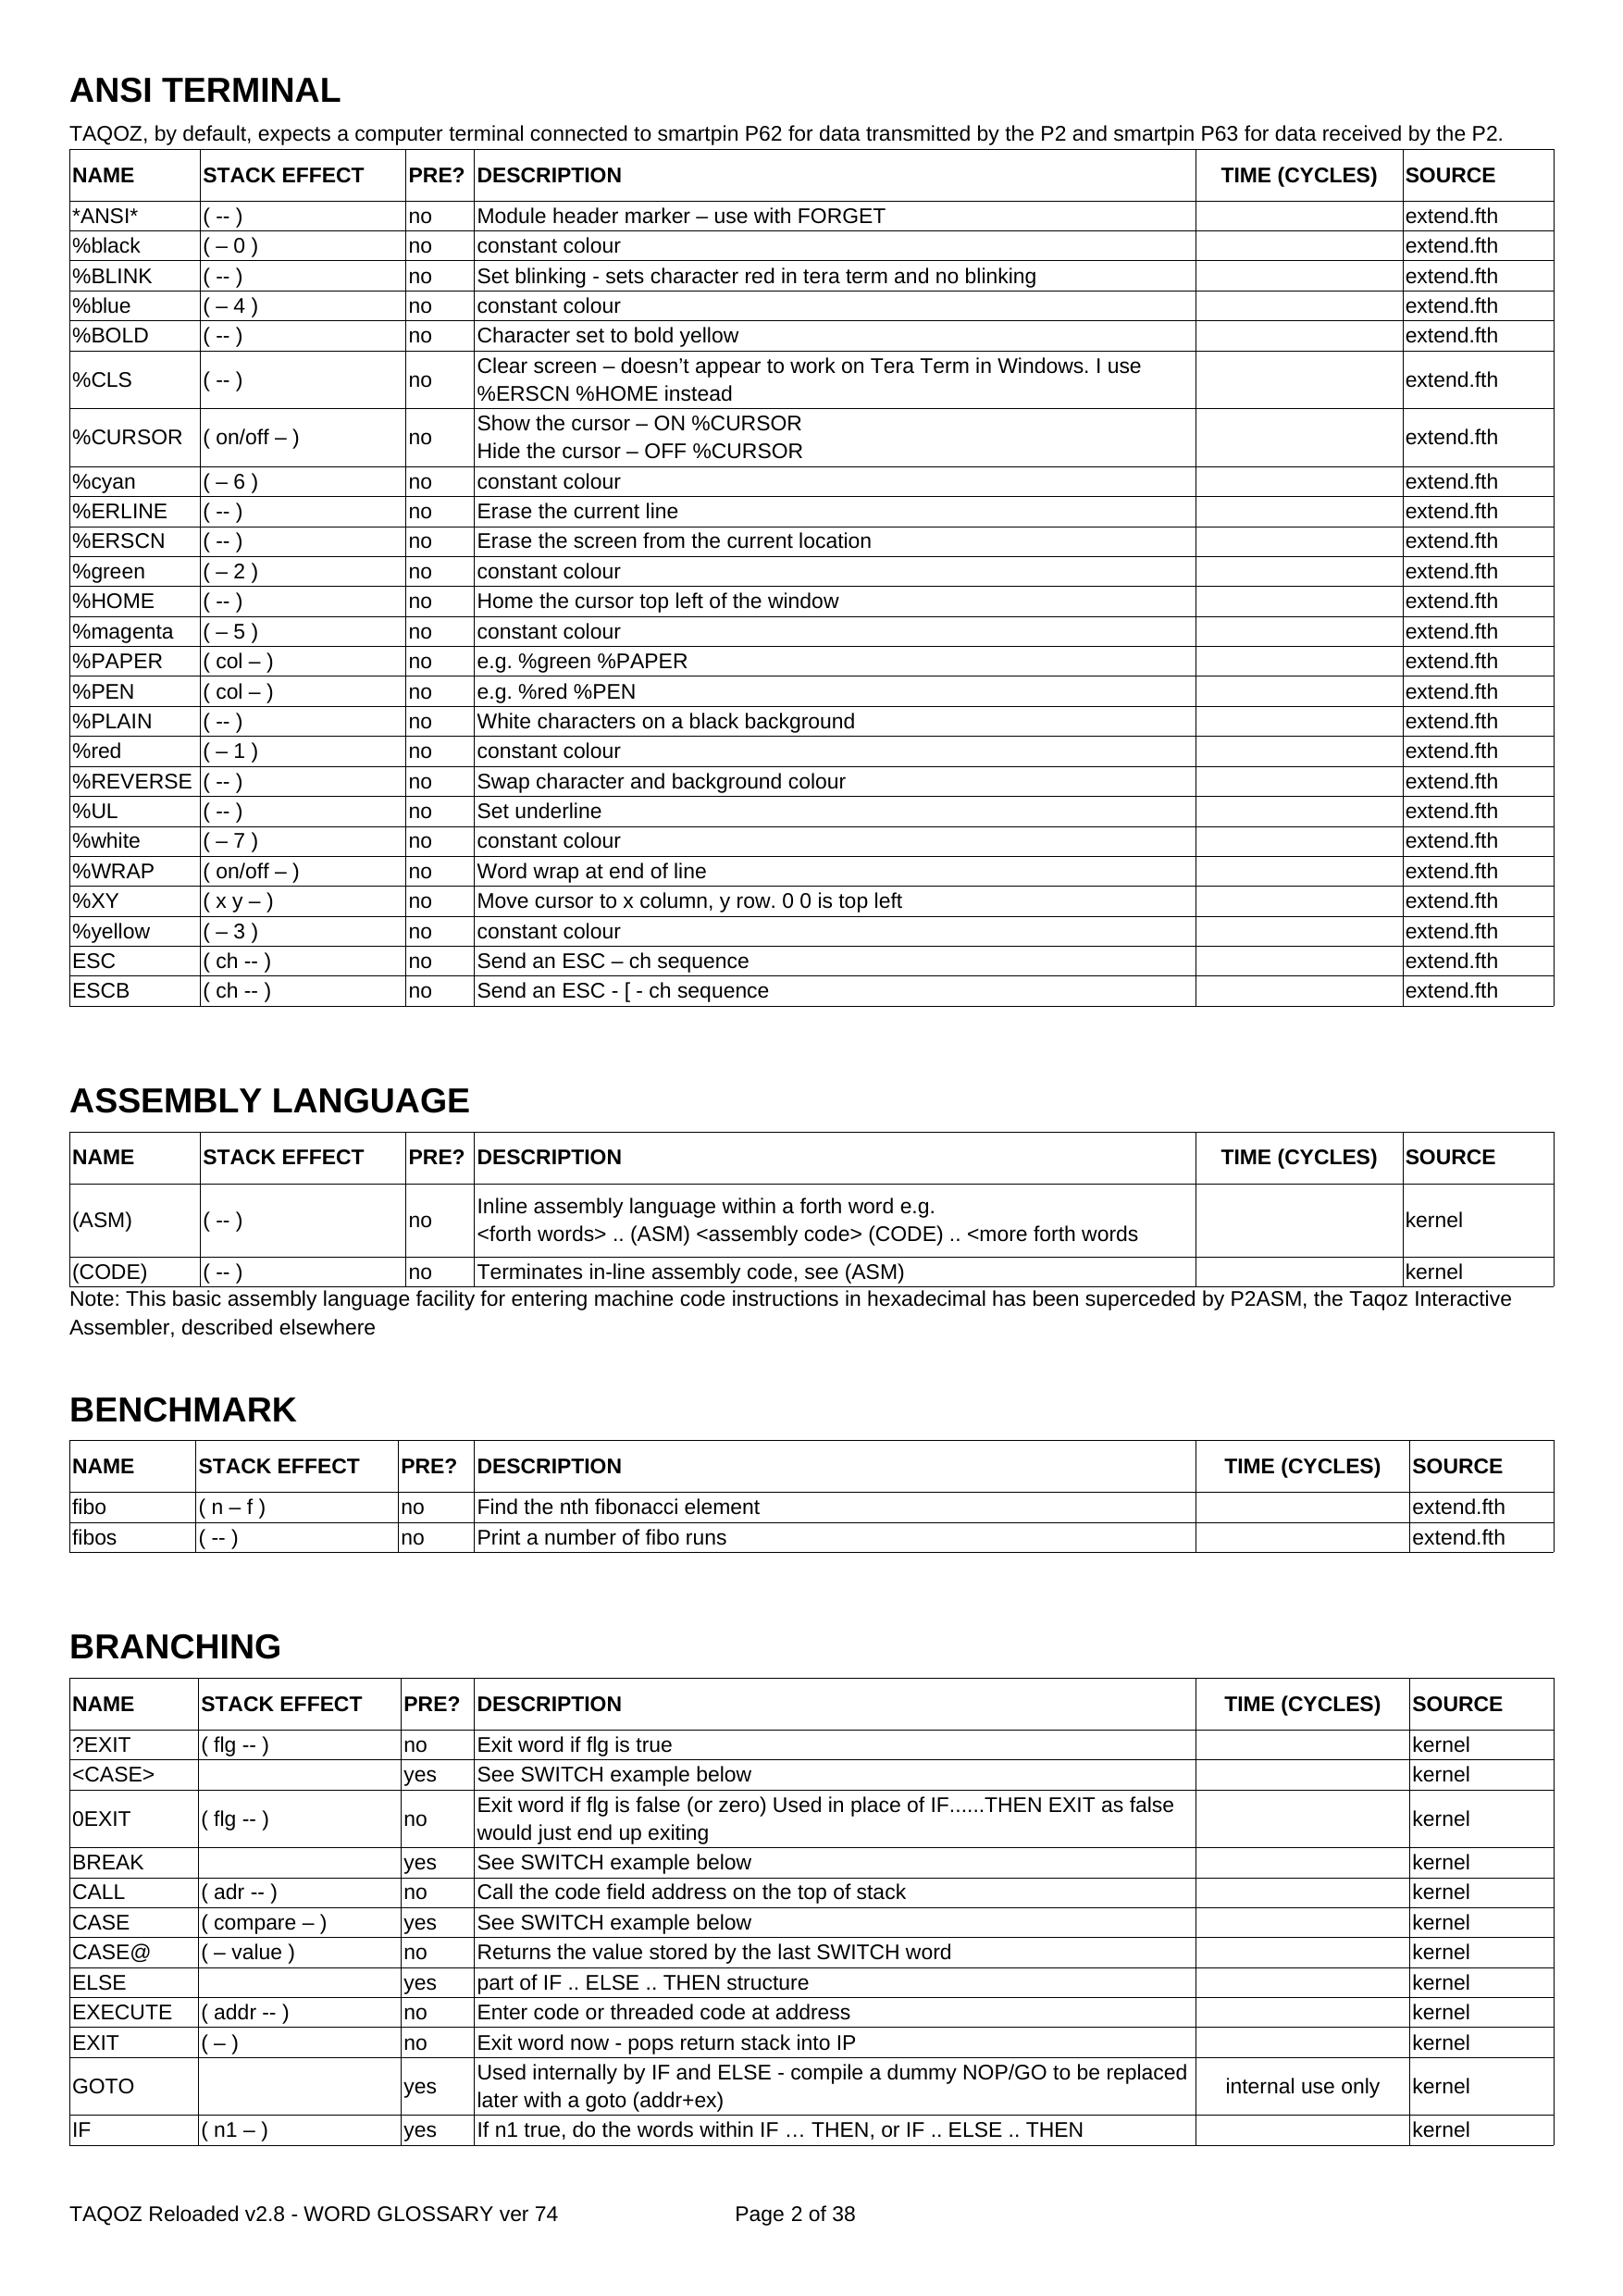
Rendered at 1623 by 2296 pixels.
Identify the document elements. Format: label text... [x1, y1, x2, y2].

table_cell [1196, 292, 1403, 320]
table_cell Module header marker – use with FORGET [475, 202, 1196, 230]
table_cell ( -- ) [201, 707, 405, 736]
table_cell GOTO [70, 2058, 198, 2115]
table_cell %XY [70, 887, 200, 915]
table_cell no [399, 1523, 474, 1552]
table_cell Home the cursor top left of the window [475, 587, 1196, 616]
table_header STACK EFFECT [196, 1441, 398, 1492]
table_cell Call the code field address on the top of stack [475, 1879, 1196, 1907]
table_cell ESCB [70, 976, 200, 1006]
table_cell no [406, 617, 474, 646]
table_cell kernel [1410, 1879, 1554, 1907]
table_cell ( flg -- ) [199, 1731, 401, 1759]
table_cell See SWITCH example below [475, 1760, 1196, 1789]
table_cell ( flg -- ) [199, 1791, 401, 1847]
table_cell CASE [70, 1908, 198, 1937]
table_header NAME [70, 1441, 195, 1492]
table_cell no [406, 767, 474, 796]
table_cell ESC [70, 947, 200, 975]
table_cell [199, 1760, 401, 1789]
table_cell extend.fth [1404, 617, 1554, 646]
table_cell extend.fth [1404, 467, 1554, 496]
subtitle ASSEMBLY LANGUAGE [69, 1080, 1554, 1120]
table_cell extend.fth [1404, 231, 1554, 260]
table_header STACK EFFECT [201, 1133, 405, 1183]
table_cell [1196, 321, 1403, 351]
table_cell %cyan [70, 467, 200, 496]
table_cell no [406, 352, 474, 408]
table_cell kernel [1410, 2058, 1554, 2115]
table_cell no [406, 1185, 474, 1257]
table_cell ?EXIT [70, 1731, 198, 1759]
table_cell Move cursor to x column, y row. 0 0 is top left [475, 887, 1196, 915]
table_cell %UL [70, 797, 200, 825]
table_cell extend.fth [1404, 292, 1554, 320]
table_cell Send an ESC - [ - ch sequence [475, 976, 1196, 1006]
table_cell %ERSCN [70, 527, 200, 556]
table_cell Set blinking - sets character red in tera term and no blinking [475, 261, 1196, 291]
table_cell extend.fth [1404, 917, 1554, 946]
table_cell If n1 true, do the words within IF … THEN, or IF .. ELSE .. THEN [475, 2116, 1196, 2145]
table_cell ( – ) [199, 2028, 401, 2057]
table_cell ( – 1 ) [201, 737, 405, 766]
table_cell ( -- ) [201, 767, 405, 796]
table_header TIME (CYCLES) [1196, 1679, 1409, 1730]
table_cell no [406, 887, 474, 915]
table_cell constant colour [475, 231, 1196, 260]
table_cell [1196, 1938, 1409, 1967]
table_cell no [399, 1493, 474, 1521]
table_cell ( n1 – ) [199, 2116, 401, 2145]
table_cell extend.fth [1404, 707, 1554, 736]
table_cell yes [402, 2116, 474, 2145]
table_cell extend.fth [1404, 676, 1554, 706]
table_cell no [406, 557, 474, 586]
table_cell Character set to bold yellow [475, 321, 1196, 351]
table_cell kernel [1410, 1908, 1554, 1937]
table_cell Inline assembly language within a forth word e.g. <forth words> .. (ASM) <assembly code> (CODE) .. <more forth words [475, 1185, 1196, 1257]
table_header PRE? [406, 150, 474, 201]
table_cell ELSE [70, 1968, 198, 1997]
table_header DESCRIPTION [475, 1679, 1196, 1730]
table_cell [1196, 409, 1403, 466]
table_cell no [406, 527, 474, 556]
table_cell ( – 6 ) [201, 467, 405, 496]
table_cell CALL [70, 1879, 198, 1907]
table_cell [199, 1968, 401, 1997]
table_header NAME [70, 1133, 200, 1183]
table_cell [199, 1848, 401, 1877]
table_cell ( – 3 ) [201, 917, 405, 946]
table_cell [1196, 1998, 1409, 2027]
table_header STACK EFFECT [199, 1679, 401, 1730]
table_cell kernel [1410, 1791, 1554, 1847]
table_cell no [406, 647, 474, 676]
table_cell ( – 4 ) [201, 292, 405, 320]
table_cell constant colour [475, 827, 1196, 856]
table_cell kernel [1410, 1731, 1554, 1759]
table_cell ( ch -- ) [201, 976, 405, 1006]
table_cell [1196, 976, 1403, 1006]
table_cell [199, 2058, 401, 2115]
table_cell no [406, 797, 474, 825]
table_cell Print a number of fibo runs [475, 1523, 1196, 1552]
table_cell e.g. %red %PEN [475, 676, 1196, 706]
table_cell kernel [1410, 2116, 1554, 2145]
table_cell EXIT [70, 2028, 198, 2057]
table_cell [1196, 587, 1403, 616]
table_cell extend.fth [1404, 797, 1554, 825]
table_cell <CASE> [70, 1760, 198, 1789]
table_cell extend.fth [1404, 976, 1554, 1006]
table_cell extend.fth [1404, 587, 1554, 616]
table_cell Clear screen – doesn’t appear to work on Tera Term in Windows. I use %ERSCN %HOME instead [475, 352, 1196, 408]
table_cell Exit word if flg is false (or zero) Used in place of IF......THEN EXIT as false would just end up exiting [475, 1791, 1196, 1847]
table_cell IF [70, 2116, 198, 2145]
table_header SOURCE [1410, 1679, 1554, 1730]
table_cell kernel [1410, 1848, 1554, 1877]
table_cell no [406, 737, 474, 766]
table_cell no [402, 1791, 474, 1847]
table_header SOURCE [1404, 1133, 1554, 1183]
table_cell %PLAIN [70, 707, 200, 736]
table_cell no [402, 1731, 474, 1759]
table_cell constant colour [475, 292, 1196, 320]
table_cell ( ch -- ) [201, 947, 405, 975]
table_cell [1196, 1879, 1409, 1907]
table_header DESCRIPTION [475, 1133, 1196, 1183]
table_cell [1196, 917, 1403, 946]
table_cell ( -- ) [201, 321, 405, 351]
table_cell ( compare – ) [199, 1908, 401, 1937]
table_cell %yellow [70, 917, 200, 946]
table_cell extend.fth [1404, 947, 1554, 975]
table_cell constant colour [475, 737, 1196, 766]
table_cell kernel [1410, 1938, 1554, 1967]
table_cell [1196, 767, 1403, 796]
subtitle BRANCHING [69, 1626, 1554, 1666]
table_cell ( x y – ) [201, 887, 405, 915]
table_cell %red [70, 737, 200, 766]
table_cell (CODE) [70, 1258, 200, 1286]
table_cell %HOME [70, 587, 200, 616]
table_header SOURCE [1410, 1441, 1554, 1492]
table_cell yes [402, 2058, 474, 2115]
table_cell no [406, 231, 474, 260]
table_cell extend.fth [1404, 202, 1554, 230]
table_cell %CLS [70, 352, 200, 408]
table_cell no [406, 917, 474, 946]
table_header PRE? [406, 1133, 474, 1183]
table_cell [1196, 1258, 1403, 1286]
table_cell no [406, 409, 474, 466]
table_cell extend.fth [1404, 409, 1554, 466]
table_cell yes [402, 1968, 474, 1997]
table_cell ( n – f ) [196, 1493, 398, 1521]
table_cell extend.fth [1404, 352, 1554, 408]
subtitle BENCHMARK [69, 1389, 1554, 1429]
table_cell See SWITCH example below [475, 1848, 1196, 1877]
table_cell %PAPER [70, 647, 200, 676]
table_cell kernel [1404, 1258, 1554, 1286]
table_cell %blue [70, 292, 200, 320]
table_cell [1196, 352, 1403, 408]
table_cell constant colour [475, 467, 1196, 496]
table_cell kernel [1410, 1998, 1554, 2027]
table_cell ( – 7 ) [201, 827, 405, 856]
table_cell Erase the current line [475, 497, 1196, 526]
table_cell [1196, 261, 1403, 291]
table_cell [1196, 1848, 1409, 1877]
table_cell [1196, 737, 1403, 766]
table_cell ( – 2 ) [201, 557, 405, 586]
table_cell no [406, 827, 474, 856]
table_cell Exit word if flg is true [475, 1731, 1196, 1759]
table_cell no [406, 976, 474, 1006]
table_cell yes [402, 1908, 474, 1937]
table_cell [1196, 1185, 1403, 1257]
table_cell [1196, 797, 1403, 825]
table_cell Erase the screen from the current location [475, 527, 1196, 556]
table_header SOURCE [1404, 150, 1554, 201]
table_cell [1196, 2028, 1409, 2057]
table_cell no [406, 321, 474, 351]
table_header STACK EFFECT [201, 150, 405, 201]
table_header PRE? [399, 1441, 474, 1492]
table_cell no [406, 467, 474, 496]
table_cell %BLINK [70, 261, 200, 291]
table_cell %white [70, 827, 200, 856]
table_cell extend.fth [1404, 557, 1554, 586]
table_cell extend.fth [1404, 767, 1554, 796]
table_cell Exit word now - pops return stack into IP [475, 2028, 1196, 2057]
table_cell no [402, 2028, 474, 2057]
table_cell [1196, 1731, 1409, 1759]
table_cell no [406, 292, 474, 320]
table_cell ( on/off – ) [201, 857, 405, 886]
table_cell [1196, 202, 1403, 230]
table_cell (ASM) [70, 1185, 200, 1257]
table_cell ( -- ) [201, 587, 405, 616]
table_cell extend.fth [1410, 1493, 1554, 1521]
table_cell See SWITCH example below [475, 1908, 1196, 1937]
text Note: This basic assembly language facility for entering machine code instructions in hexadecimal has been superceded by P2ASM, the Taqoz Interactive Assembler, described elsewhere [69, 1287, 1554, 1339]
table_cell part of IF .. ELSE .. THEN structure [475, 1968, 1196, 1997]
table_cell no [402, 1998, 474, 2027]
table_cell ( adr -- ) [199, 1879, 401, 1907]
table_cell [1196, 2116, 1409, 2145]
table_cell %REVERSE [70, 767, 200, 796]
table_cell ( -- ) [201, 797, 405, 825]
table_cell kernel [1404, 1185, 1554, 1257]
table_cell constant colour [475, 617, 1196, 646]
table_cell no [406, 676, 474, 706]
table_cell ( -- ) [201, 202, 405, 230]
table_cell ( -- ) [201, 1185, 405, 1257]
table_cell Enter code or threaded code at address [475, 1998, 1196, 2027]
table_cell Returns the value stored by the last SWITCH word [475, 1938, 1196, 1967]
table_header NAME [70, 150, 200, 201]
table_cell %PEN [70, 676, 200, 706]
table_cell extend.fth [1404, 321, 1554, 351]
table_cell [1196, 707, 1403, 736]
table_header TIME (CYCLES) [1196, 1441, 1409, 1492]
table_cell ( -- ) [201, 352, 405, 408]
table_cell EXECUTE [70, 1998, 198, 2027]
table_cell extend.fth [1404, 647, 1554, 676]
table_cell ( on/off – ) [201, 409, 405, 466]
table_cell extend.fth [1404, 737, 1554, 766]
table_cell yes [402, 1760, 474, 1789]
table_cell ( col – ) [201, 676, 405, 706]
table_cell Word wrap at end of line [475, 857, 1196, 886]
table_cell [1196, 1523, 1409, 1552]
table_cell [1196, 1791, 1409, 1847]
table_cell no [402, 1879, 474, 1907]
table_header TIME (CYCLES) [1196, 1133, 1403, 1183]
table_cell [1196, 1908, 1409, 1937]
table_cell [1196, 857, 1403, 886]
table_cell extend.fth [1404, 527, 1554, 556]
table_cell no [406, 587, 474, 616]
table_cell Terminates in-line assembly code, see (ASM) [475, 1258, 1196, 1286]
table_cell %BOLD [70, 321, 200, 351]
table_cell %green [70, 557, 200, 586]
table_cell [1196, 887, 1403, 915]
table_cell extend.fth [1404, 887, 1554, 915]
table_cell [1196, 557, 1403, 586]
table_cell 0EXIT [70, 1791, 198, 1847]
table_cell Show the cursor – ON %CURSOR Hide the cursor – OFF %CURSOR [475, 409, 1196, 466]
table_cell ( col – ) [201, 647, 405, 676]
table_cell ( – 0 ) [201, 231, 405, 260]
table_cell constant colour [475, 917, 1196, 946]
table_cell [1196, 1968, 1409, 1997]
table_cell %magenta [70, 617, 200, 646]
table_cell *ANSI* [70, 202, 200, 230]
table_cell e.g. %green %PAPER [475, 647, 1196, 676]
table_cell extend.fth [1404, 857, 1554, 886]
table_cell CASE@ [70, 1938, 198, 1967]
table_cell [1196, 231, 1403, 260]
table_cell [1196, 617, 1403, 646]
table_cell %WRAP [70, 857, 200, 886]
table_cell no [406, 947, 474, 975]
table_cell fibos [70, 1523, 195, 1552]
table_cell fibo [70, 1493, 195, 1521]
table_cell White characters on a black background [475, 707, 1196, 736]
table_cell kernel [1410, 1760, 1554, 1789]
table_cell [1196, 676, 1403, 706]
table_cell no [406, 707, 474, 736]
table_cell extend.fth [1404, 827, 1554, 856]
table_cell ( – value ) [199, 1938, 401, 1967]
table_cell [1196, 947, 1403, 975]
table_cell ( -- ) [201, 527, 405, 556]
table_cell ( -- ) [201, 1258, 405, 1286]
table_cell extend.fth [1404, 497, 1554, 526]
table_header DESCRIPTION [475, 1441, 1196, 1492]
table_cell kernel [1410, 1968, 1554, 1997]
table_header DESCRIPTION [475, 150, 1196, 201]
table_cell BREAK [70, 1848, 198, 1877]
table_cell Find the nth fibonacci element [475, 1493, 1196, 1521]
table_cell [1196, 527, 1403, 556]
table_header TIME (CYCLES) [1196, 150, 1403, 201]
table_header NAME [70, 1679, 198, 1730]
table_cell %ERLINE [70, 497, 200, 526]
table_cell Used internally by IF and ELSE - compile a dummy NOP/GO to be replaced later with a goto (addr+ex) [475, 2058, 1196, 2115]
table_cell [1196, 467, 1403, 496]
table_cell extend.fth [1404, 261, 1554, 291]
table_cell ( -- ) [196, 1523, 398, 1552]
table_cell kernel [1410, 2028, 1554, 2057]
table_cell Send an ESC – ch sequence [475, 947, 1196, 975]
table_cell [1196, 827, 1403, 856]
text TAQOZ, by default, expects a computer terminal connected to smartpin P62 for data transmitted by the P2 and smartpin P63 for data received by the P2. [69, 121, 1554, 145]
table_cell internal use only [1196, 2058, 1409, 2115]
table_cell [1196, 497, 1403, 526]
table_cell Set underline [475, 797, 1196, 825]
table_cell constant colour [475, 557, 1196, 586]
table_cell ( -- ) [201, 497, 405, 526]
table_cell yes [402, 1848, 474, 1877]
table_cell %CURSOR [70, 409, 200, 466]
table_cell [1196, 1493, 1409, 1521]
table_cell no [406, 497, 474, 526]
table_cell no [402, 1938, 474, 1967]
table_cell [1196, 647, 1403, 676]
table_cell ( -- ) [201, 261, 405, 291]
table_cell no [406, 857, 474, 886]
table_cell ( addr -- ) [199, 1998, 401, 2027]
table_cell extend.fth [1410, 1523, 1554, 1552]
table_cell no [406, 1258, 474, 1286]
table_cell Swap character and background colour [475, 767, 1196, 796]
subtitle ANSI TERMINAL [69, 69, 1554, 109]
table_cell ( – 5 ) [201, 617, 405, 646]
table_cell no [406, 202, 474, 230]
table_cell [1196, 1760, 1409, 1789]
table_cell no [406, 261, 474, 291]
table_cell %black [70, 231, 200, 260]
table_header PRE? [402, 1679, 474, 1730]
